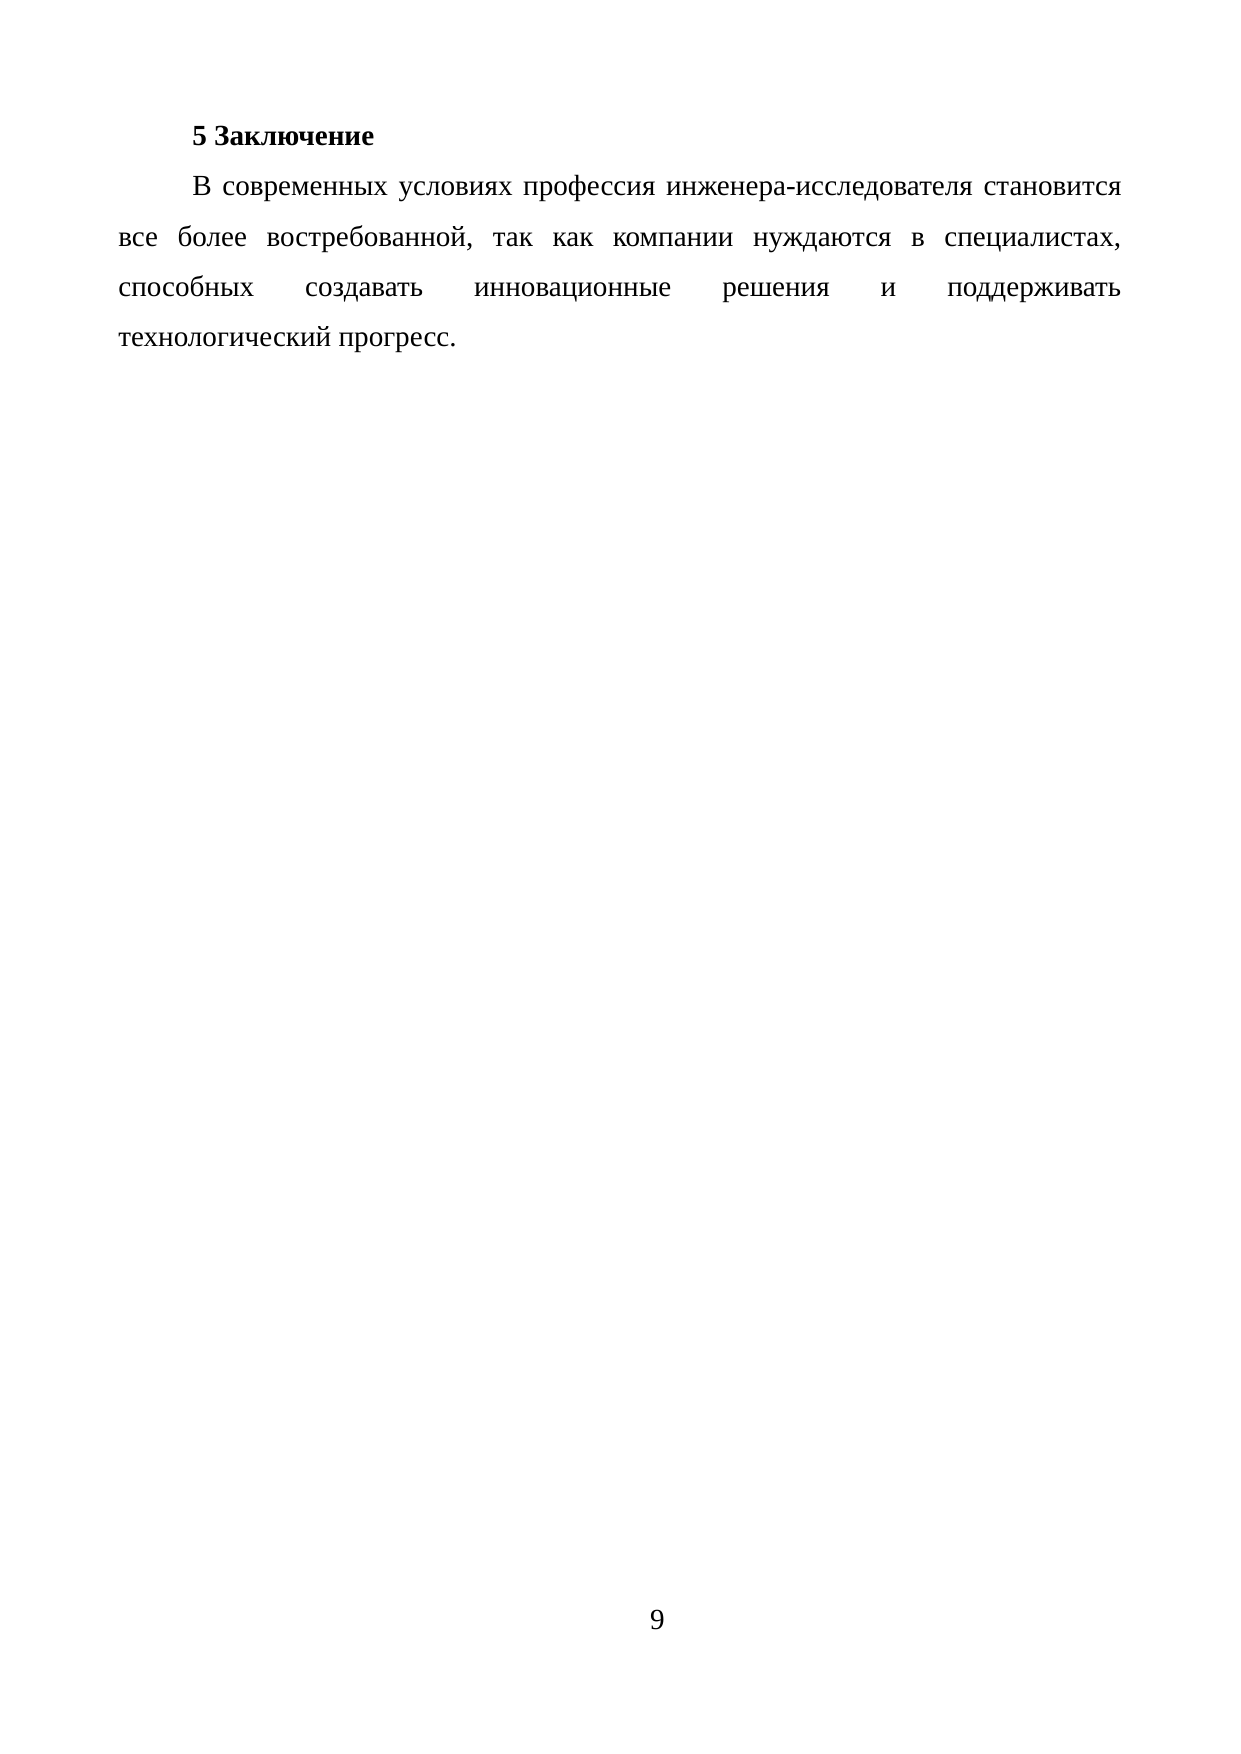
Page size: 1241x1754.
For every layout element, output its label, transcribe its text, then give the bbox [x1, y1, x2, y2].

subtitle Заключение [118, 118, 1122, 152]
text В современных условиях профессия инженера-исследователя становится все более востребованной, так как компании нуждаются в специалистах, способных создавать инновационные решения и поддерживать технологический прогресс. [118, 168, 1122, 353]
